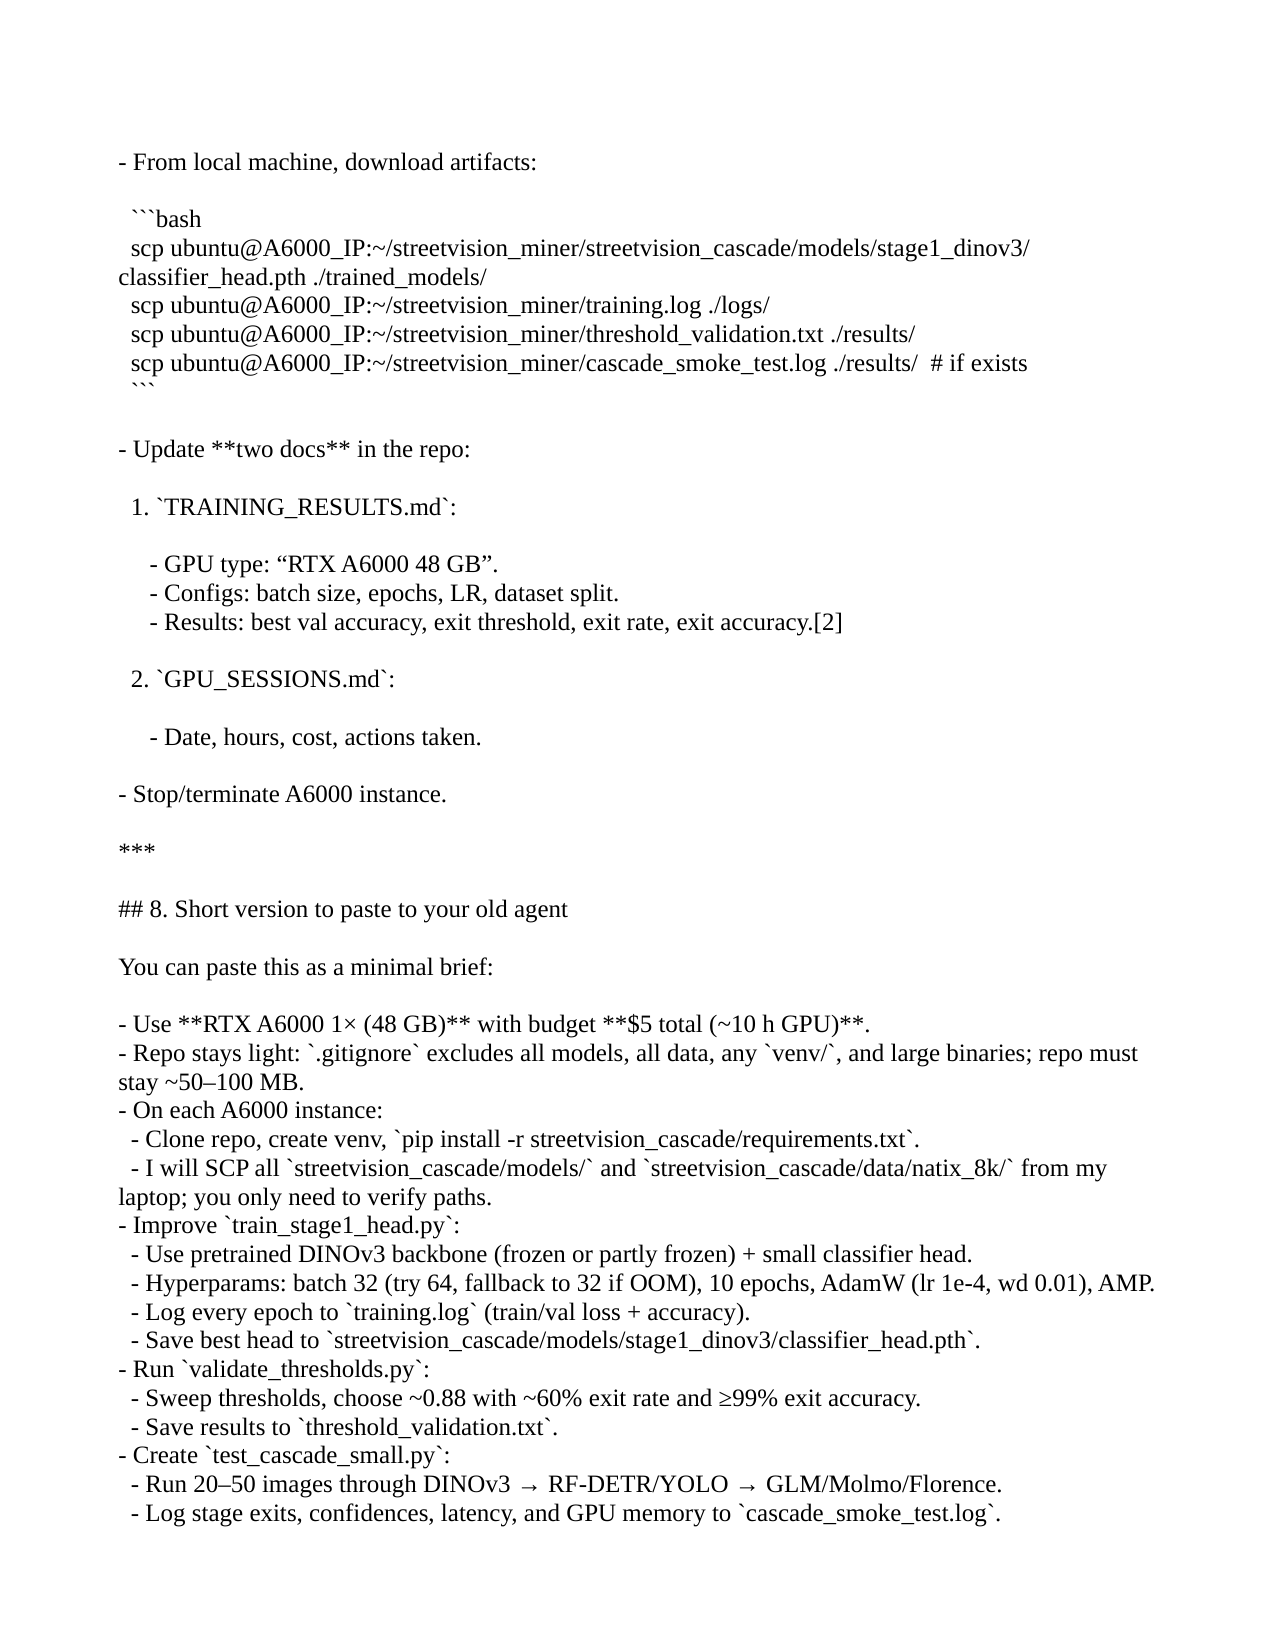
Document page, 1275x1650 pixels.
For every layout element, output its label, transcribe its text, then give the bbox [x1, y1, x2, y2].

text - Sweep thresholds, choose ~0.88 with ~60% exit rate and ≥99% exit accuracy. [118, 1383, 1157, 1412]
text - Use **RTX A6000 1× (48 GB)** with budget **$5 total (~10 h GPU)**. [118, 1009, 1157, 1038]
text - From local machine, download artifacts: [118, 147, 1157, 176]
text - Use pretrained DINOv3 backbone (frozen or partly frozen) + small classifier head. [118, 1239, 1157, 1268]
text *** [118, 837, 1157, 866]
text - Save results to `threshold_validation.txt`. [118, 1412, 1157, 1441]
text - Configs: batch size, epochs, LR, dataset split. [118, 578, 1157, 607]
text scp ubuntu@A6000_IP:~/streetvision_miner/training.log ./logs/ [118, 291, 1157, 319]
text - Log every epoch to `training.log` (train/val loss + accuracy). [118, 1297, 1157, 1326]
text - Create `test_cascade_small.py`: [118, 1441, 1157, 1469]
text 2. `GPU_SESSIONS.md`: [118, 664, 1157, 693]
text ``` [118, 377, 1157, 406]
text - Improve `train_stage1_head.py`: [118, 1211, 1157, 1239]
text - GPU type: “RTX A6000 48 GB”. [118, 549, 1157, 578]
text - On each A6000 instance: [118, 1096, 1157, 1124]
text - Hyperparams: batch 32 (try 64, fallback to 32 if OOM), 10 epochs, AdamW (lr 1e-4, wd 0.01), AMP. [118, 1268, 1157, 1297]
text ```bash [118, 204, 1157, 233]
text - Update **two docs** in the repo: [118, 434, 1157, 463]
text - Results: best val accuracy, exit threshold, exit rate, exit accuracy.[2] [118, 607, 1157, 636]
text You can paste this as a minimal brief: [118, 952, 1157, 981]
text - Save best head to `streetvision_cascade/models/stage1_dinov3/classifier_head.pth`. [118, 1326, 1157, 1354]
text scp ubuntu@A6000_IP:~/streetvision_miner/streetvision_cascade/models/stage1_dinov3/classifier_head.pth ./trained_models/ [118, 233, 1157, 291]
text - Repo stays light: `.gitignore` excludes all models, all data, any `venv/`, and large binaries; repo must stay ~50–100 MB. [118, 1038, 1157, 1096]
text - Clone repo, create venv, `pip install -r streetvision_cascade/requirements.txt`. [118, 1124, 1157, 1153]
text - Run `validate_thresholds.py`: [118, 1354, 1157, 1383]
text - Log stage exits, confidences, latency, and GPU memory to `cascade_smoke_test.log`. [118, 1498, 1157, 1527]
text 1. `TRAINING_RESULTS.md`: [118, 492, 1157, 521]
text - Date, hours, cost, actions taken. [118, 722, 1157, 751]
text - Stop/terminate A6000 instance. [118, 779, 1157, 808]
text - I will SCP all `streetvision_cascade/models/` and `streetvision_cascade/data/natix_8k/` from my laptop; you only need to verify paths. [118, 1153, 1157, 1211]
text - Run 20–50 images through DINOv3 → RF‑DETR/YOLO → GLM/Molmo/Florence. [118, 1469, 1157, 1498]
text ## 8. Short version to paste to your old agent [118, 894, 1157, 923]
text scp ubuntu@A6000_IP:~/streetvision_miner/cascade_smoke_test.log ./results/ # if exists [118, 348, 1157, 377]
text scp ubuntu@A6000_IP:~/streetvision_miner/threshold_validation.txt ./results/ [118, 319, 1157, 348]
